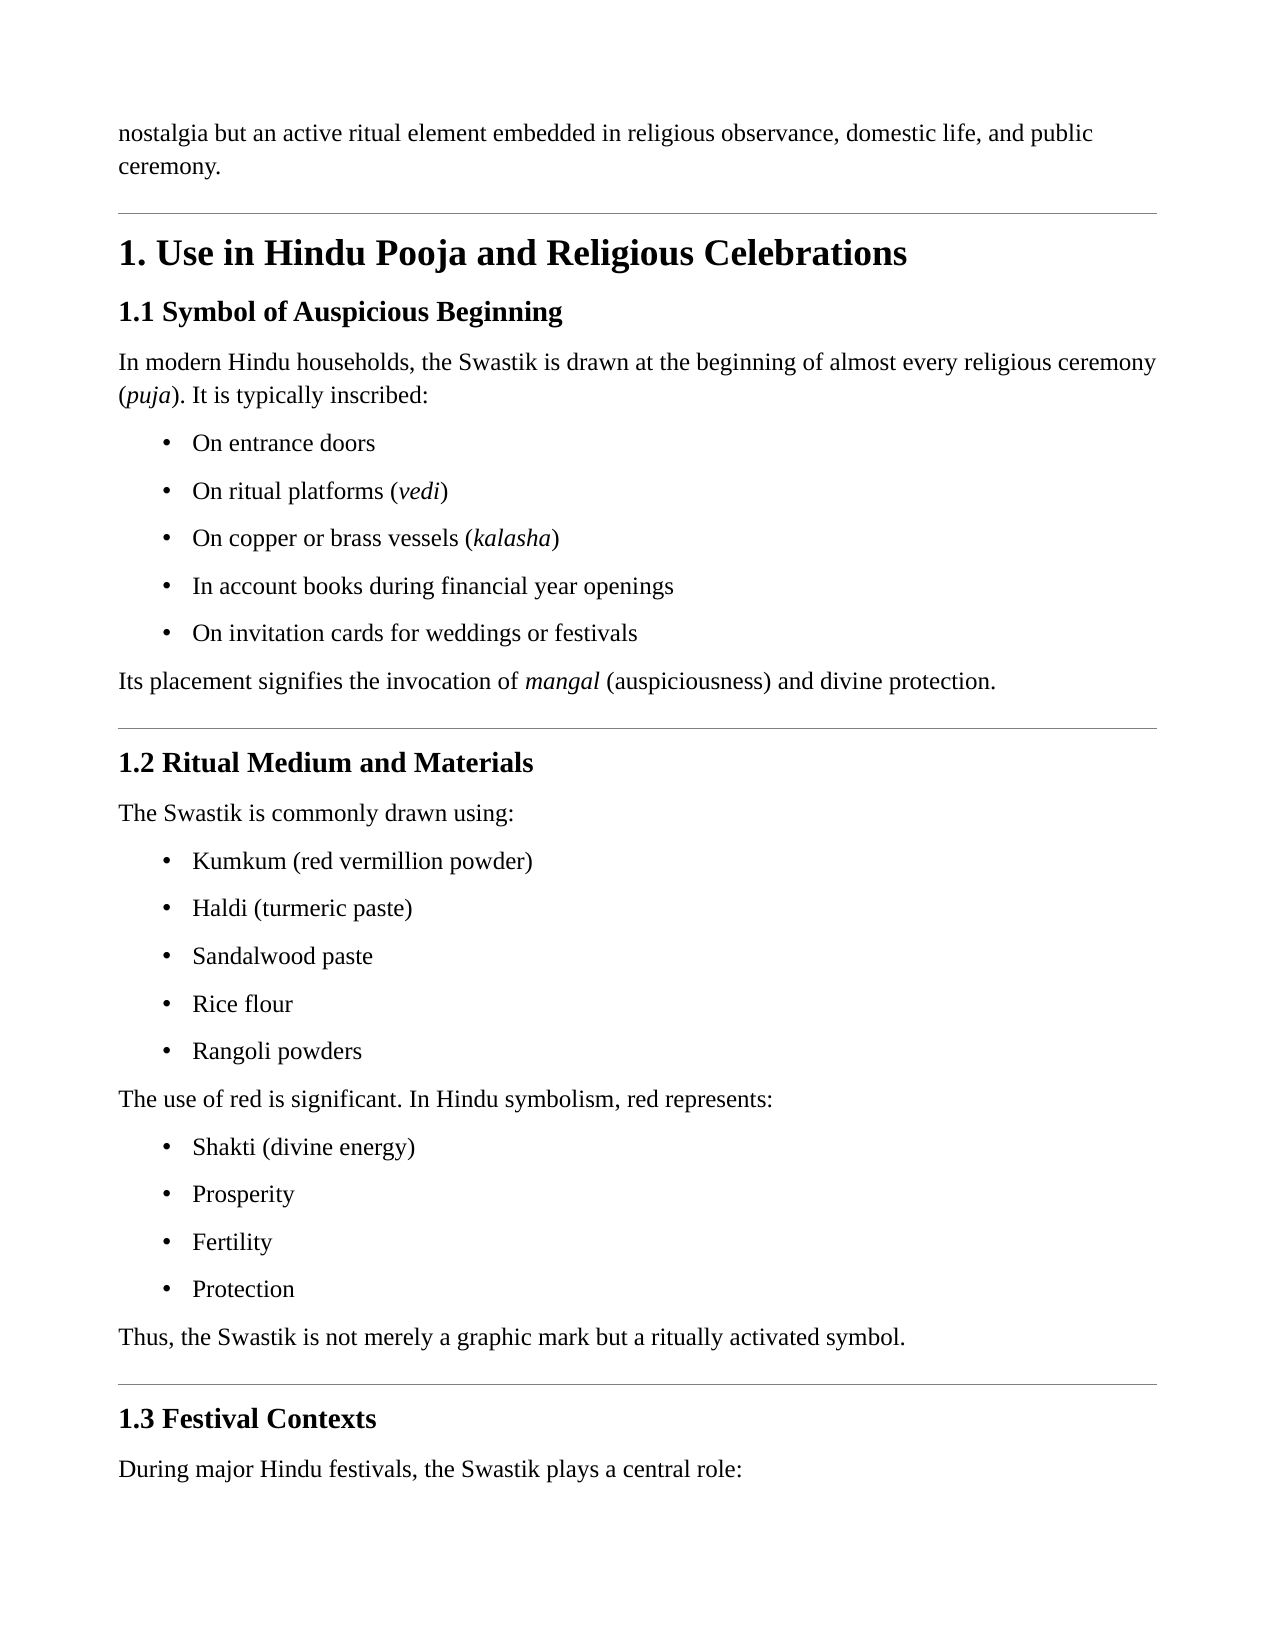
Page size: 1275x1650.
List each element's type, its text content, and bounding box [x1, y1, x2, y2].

list Shakti (divine energy) [162, 1132, 1157, 1160]
subtitle 1.2 Ritual Medium and Materials [118, 745, 1157, 779]
subtitle 1.3 Festival Contexts [118, 1401, 1157, 1434]
list In account books during financial year openings [162, 571, 1157, 600]
list Prosperity [162, 1179, 1157, 1208]
text The use of red is significant. In Hindu symbolism, red represents: [118, 1084, 1157, 1113]
list On copper or brass vessels (kalasha) [162, 523, 1157, 552]
list Fertility [162, 1227, 1157, 1256]
list On invitation cards for weddings or festivals [162, 618, 1157, 647]
text The Swastik is commonly drawn using: [118, 798, 1157, 827]
list Rangoli powders [162, 1036, 1157, 1065]
list Sandalwood paste [162, 941, 1157, 970]
list On ritual platforms (vedi) [162, 476, 1157, 504]
list Protection [162, 1274, 1157, 1303]
list Haldi (turmeric paste) [162, 893, 1157, 922]
text Its placement signifies the invocation of mangal (auspiciousness) and divine protection. [118, 666, 1157, 695]
list On entrance doors [162, 428, 1157, 457]
text Thus, the Swastik is not merely a graphic mark but a ritually activated symbol. [118, 1322, 1157, 1351]
text nostalgia but an active ritual element embedded in religious observance, domestic life, and public ceremony. [118, 118, 1157, 180]
list Rice flour [162, 989, 1157, 1017]
list Kumkum (red vermillion powder) [162, 846, 1157, 875]
text During major Hindu festivals, the Swastik plays a central role: [118, 1454, 1157, 1483]
text In modern Hindu households, the Swastik is drawn at the beginning of almost every religious ceremony (puja). It is typically inscribed: [118, 347, 1157, 409]
subtitle 1. Use in Hindu Pooja and Religious Celebrations [118, 230, 1157, 273]
subtitle 1.1 Symbol of Auspicious Beginning [118, 294, 1157, 328]
